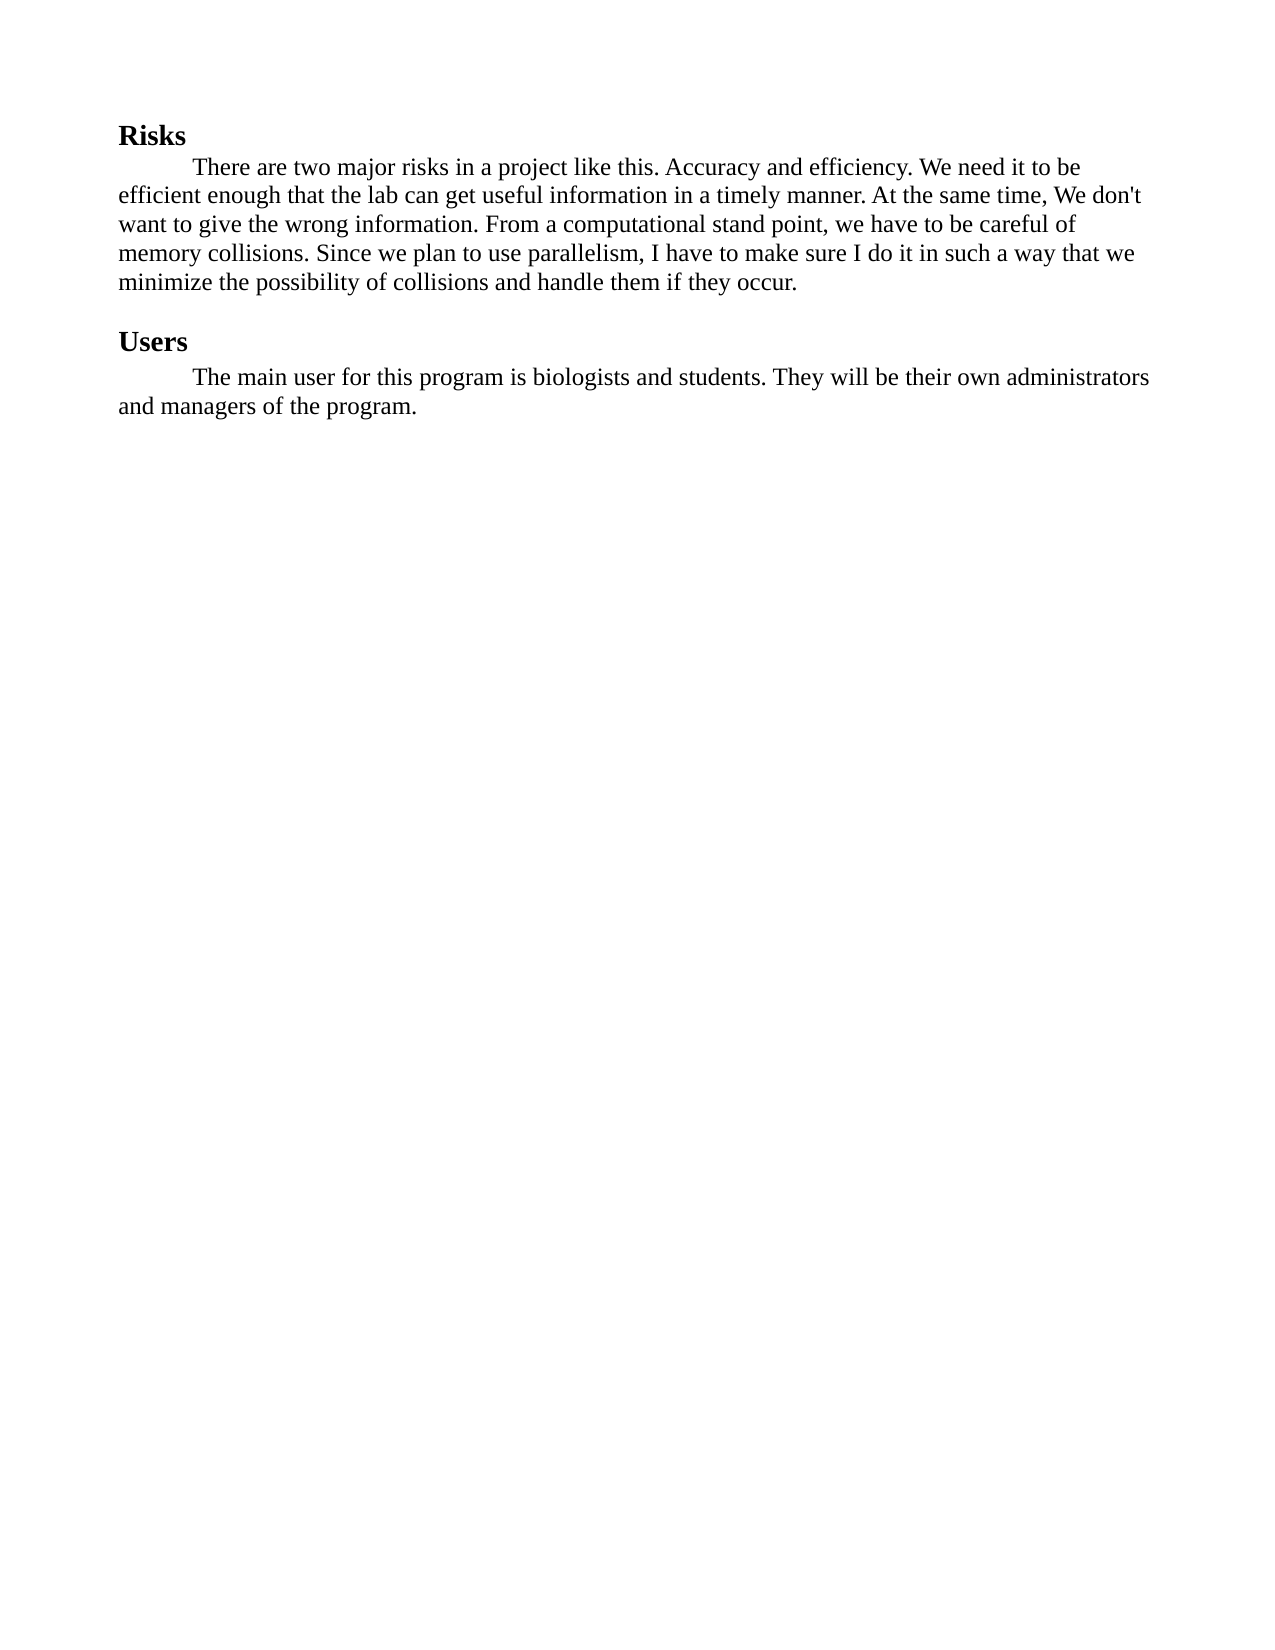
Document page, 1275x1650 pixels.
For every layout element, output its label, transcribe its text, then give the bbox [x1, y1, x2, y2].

text The main user for this program is biologists and students. They will be their own administrators and managers of the program. [118, 358, 1157, 420]
text Risks [118, 118, 1157, 152]
text Users [118, 324, 1157, 358]
text There are two major risks in a project like this. Accuracy and efficiency. We need it to be efficient enough that the lab can get useful information in a timely manner. At the same time, We don't want to give the wrong information. From a computational stand point, we have to be careful of memory collisions. Since we plan to use parallelism, I have to make sure I do it in such a way that we minimize the possibility of collisions and handle them if they occur. [118, 152, 1157, 295]
